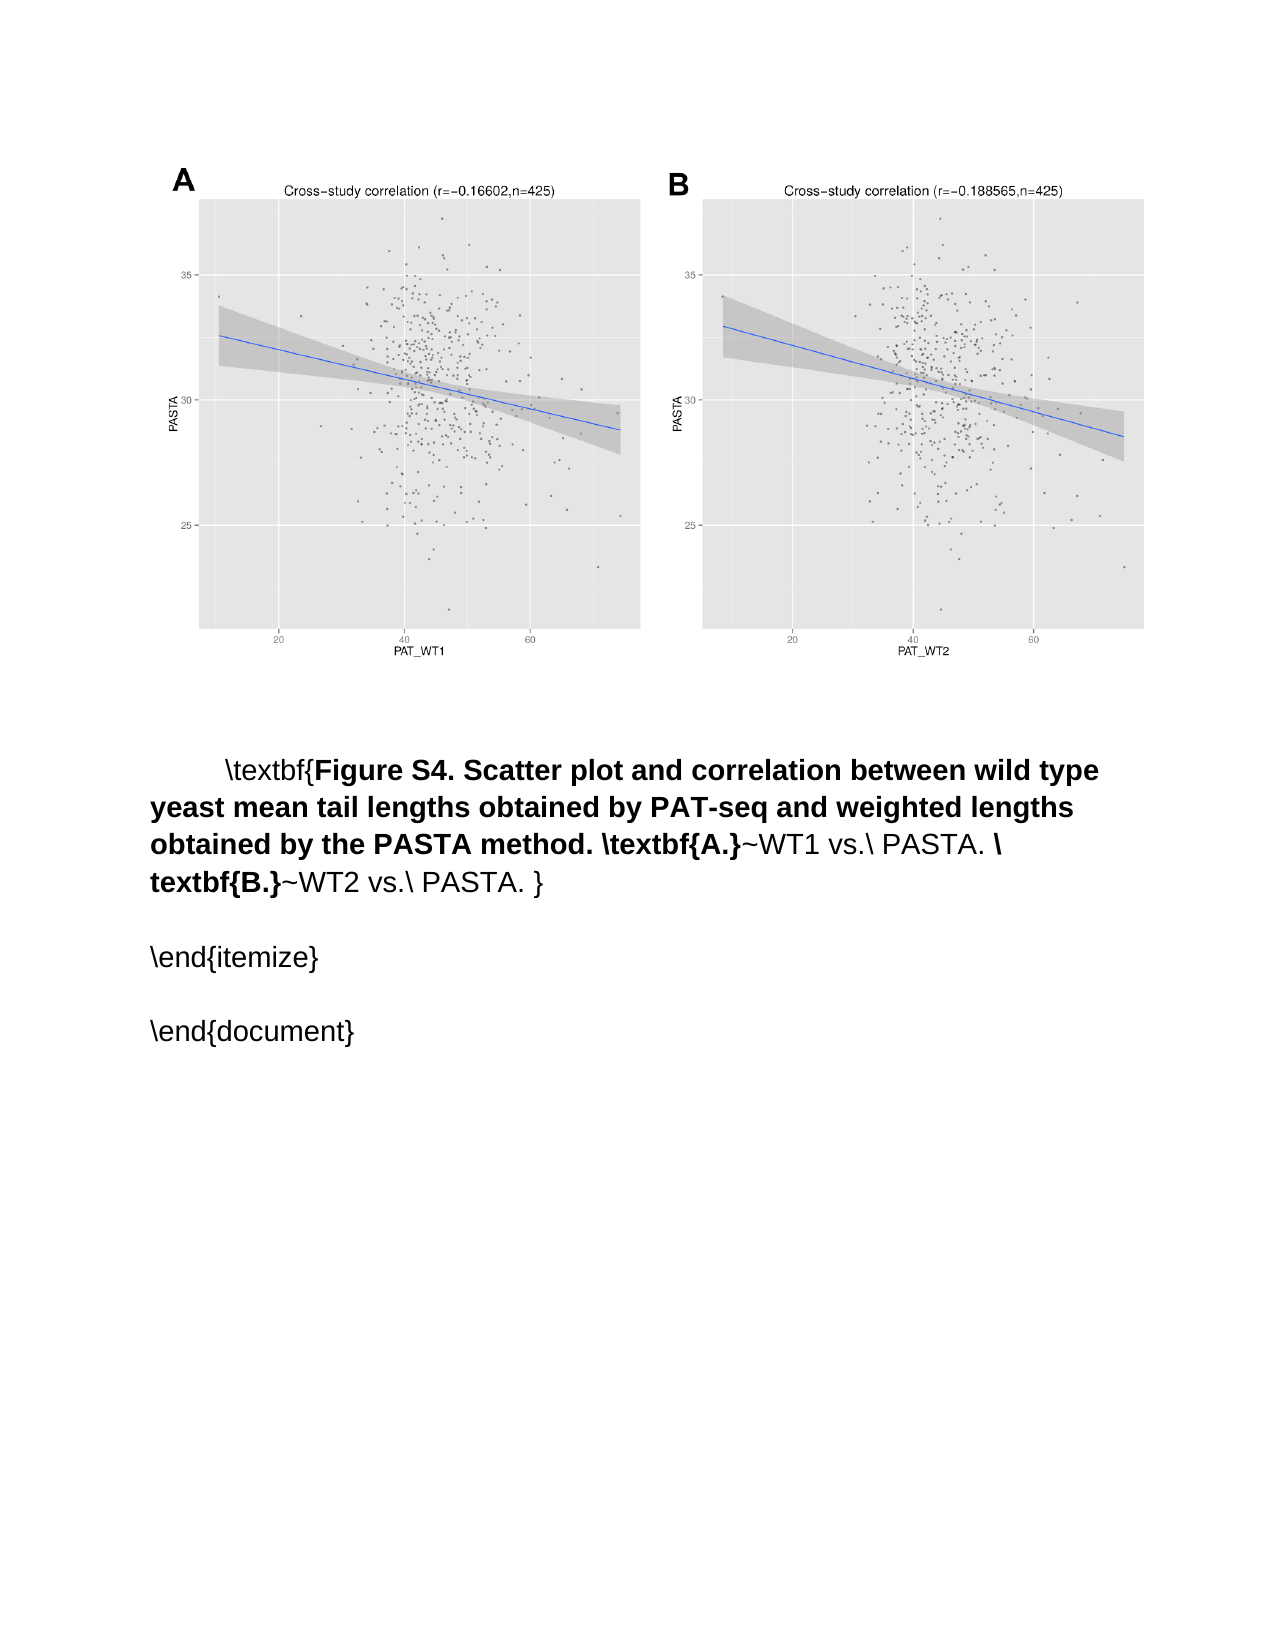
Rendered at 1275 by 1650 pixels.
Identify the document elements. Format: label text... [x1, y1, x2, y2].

text \textbf{Figure S4. Scatter plot and correlation between wild type yeast mean tail lengths obtained by PAT-seq and weighted lengths obtained by the PASTA method. \textbf{A.}~WT1 vs.\ PASTA. \textbf{B.}~WT2 vs.\ PASTA. } [150, 753, 1125, 898]
picture [168, 168, 1144, 657]
text \end{itemize} [150, 941, 1125, 973]
text \end{document} [150, 1015, 1125, 1048]
